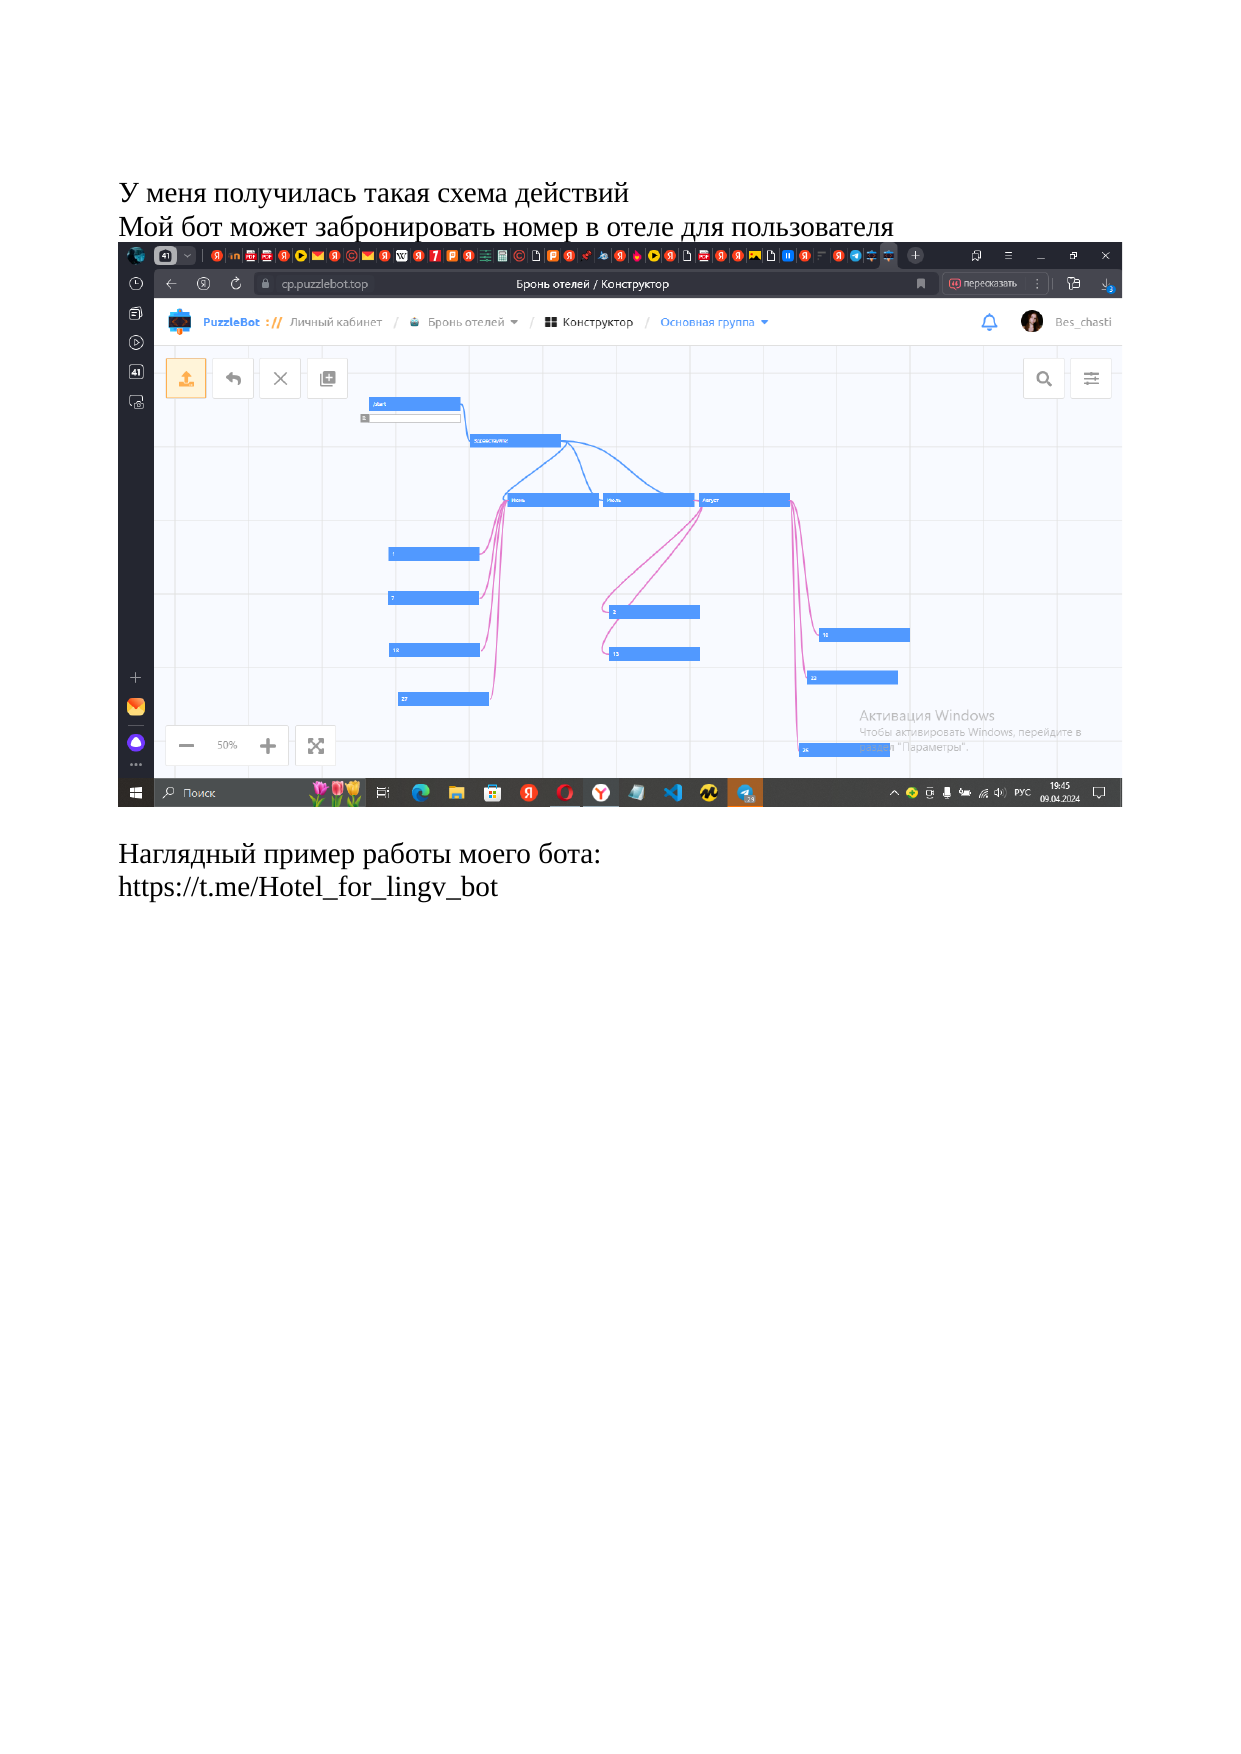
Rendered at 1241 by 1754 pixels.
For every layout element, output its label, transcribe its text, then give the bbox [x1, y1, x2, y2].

text Наглядный пример работы моего бота: [118, 836, 1122, 869]
text https://t.me/Hotel_for_lingv_bot [118, 869, 1122, 903]
picture [118, 242, 1123, 807]
text У меня получилась такая схема действий Мой бот может забронировать номер в отеле для пользователя [118, 176, 1122, 242]
